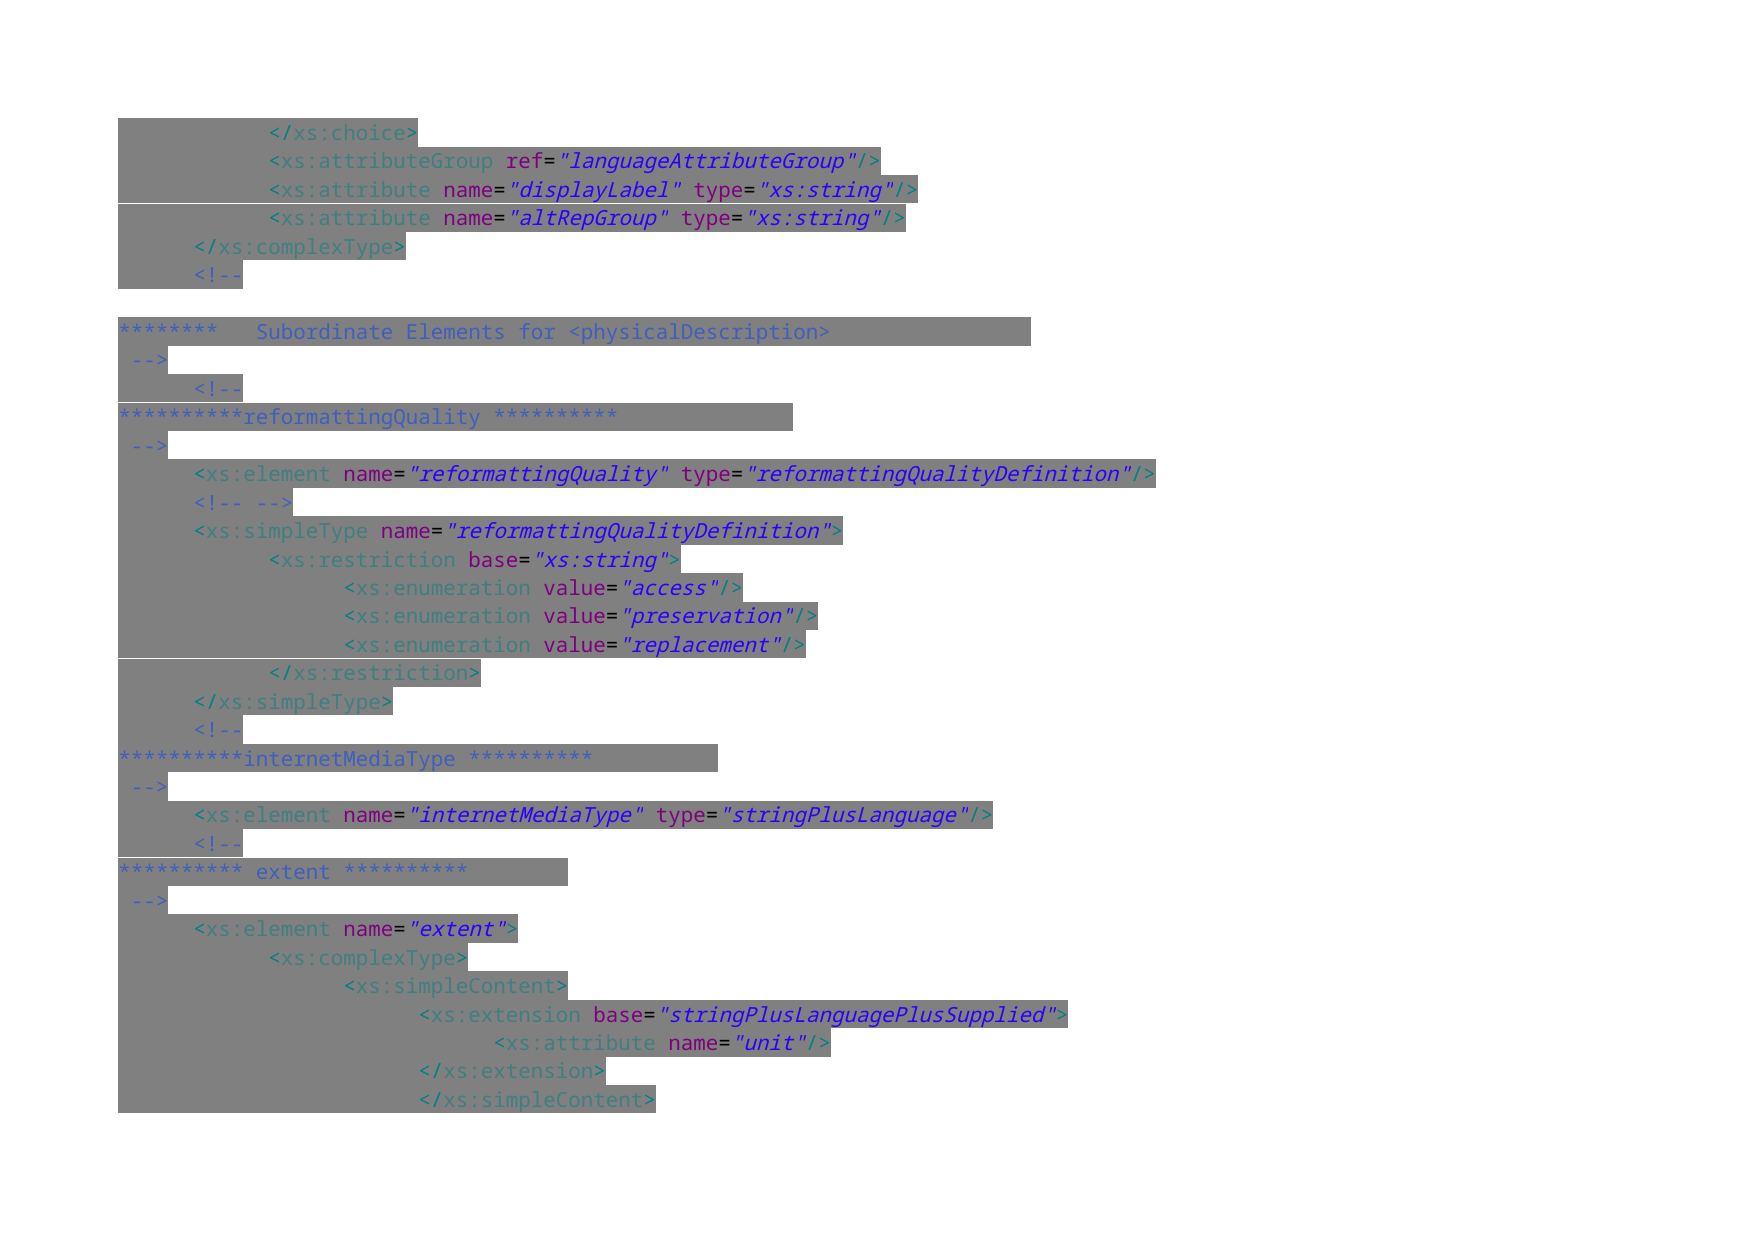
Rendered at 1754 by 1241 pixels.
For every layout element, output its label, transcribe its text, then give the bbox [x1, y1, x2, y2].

text <xs:enumeration value="access"/> [118, 573, 1636, 602]
text <!-- [118, 829, 1636, 857]
text <!-- --> [118, 488, 1636, 516]
text **********internetMediaType ********** [118, 744, 1636, 772]
text <xs:element name="reformattingQuality" type="reformattingQualityDefinition"/> [118, 459, 1636, 488]
text <!-- [118, 715, 1636, 744]
text <!-- [118, 374, 1636, 402]
text <xs:element name="extent"> [118, 914, 1636, 943]
text </xs:simpleContent> [118, 1085, 1636, 1113]
text --> [118, 431, 1636, 459]
text </xs:extension> [118, 1057, 1636, 1085]
text </xs:simpleType> [118, 687, 1636, 715]
text ******** Subordinate Elements for <physicalDescription> [118, 317, 1636, 346]
text <xs:restriction base="xs:string"> [118, 545, 1636, 573]
text <xs:simpleContent> [118, 971, 1636, 1000]
text --> [118, 772, 1636, 801]
text --> [118, 346, 1636, 374]
text --> [118, 886, 1636, 914]
text ********** extent ********** [118, 857, 1636, 886]
text <xs:attribute name="altRepGroup" type="xs:string"/> [118, 203, 1636, 232]
text <xs:extension base="stringPlusLanguagePlusSupplied"> [118, 1000, 1636, 1028]
text </xs:restriction> [118, 658, 1636, 687]
text </xs:choice> [118, 118, 1636, 147]
text <!-- [118, 260, 1636, 289]
text <xs:attribute name="unit"/> [118, 1028, 1636, 1057]
text **********reformattingQuality ********** [118, 402, 1636, 431]
text <xs:enumeration value="replacement"/> [118, 630, 1636, 658]
text <xs:enumeration value="preservation"/> [118, 602, 1636, 630]
text </xs:complexType> [118, 232, 1636, 260]
text <xs:attributeGroup ref="languageAttributeGroup"/> [118, 147, 1636, 175]
text <xs:element name="internetMediaType" type="stringPlusLanguage"/> [118, 801, 1636, 829]
text <xs:complexType> [118, 943, 1636, 971]
text <xs:simpleType name="reformattingQualityDefinition"> [118, 516, 1636, 545]
text <xs:attribute name="displayLabel" type="xs:string"/> [118, 175, 1636, 203]
